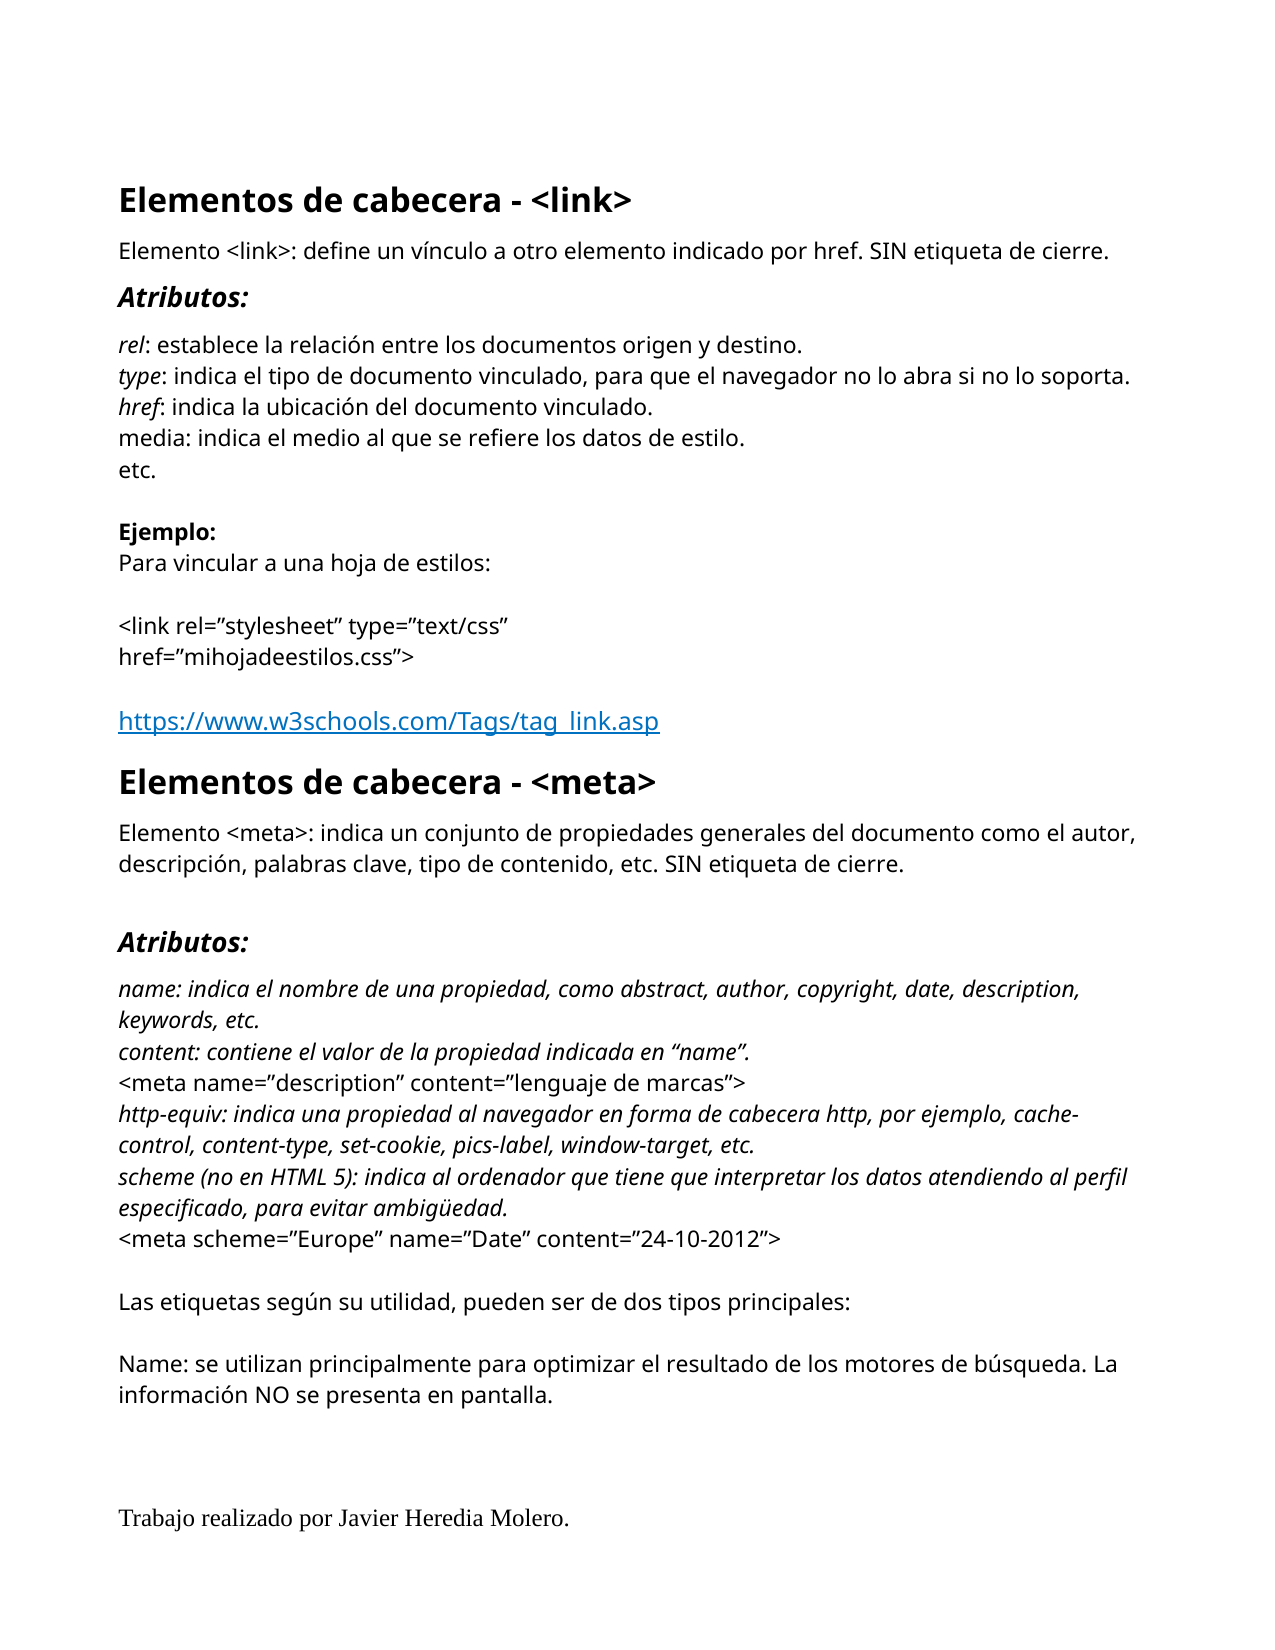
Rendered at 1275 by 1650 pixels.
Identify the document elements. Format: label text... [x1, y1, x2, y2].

subtitle Atributos: [118, 278, 1157, 316]
text <meta name=”description” content=”lenguaje de marcas”> [118, 1067, 1157, 1098]
text Las etiquetas según su utilidad, pueden ser de dos tipos principales: [118, 1286, 1157, 1317]
text Ejemplo: [118, 516, 1157, 547]
text https://www.w3schools.com/Tags/tag_link.asp [118, 703, 1157, 738]
text type: indica el tipo de documento vinculado, para que el navegador no lo abra si no lo soporta. [118, 360, 1157, 391]
text name: indica el nombre de una propiedad, como abstract, author, copyright, date, description, keywords, etc. [118, 973, 1157, 1036]
text scheme (no en HTML 5): indica al ordenador que tiene que interpretar los datos atendiendo al perfil especificado, para evitar ambigüedad. [118, 1161, 1157, 1223]
text Para vincular a una hoja de estilos: [118, 547, 1157, 578]
text http-equiv: indica una propiedad al navegador en forma de cabecera http, por ejemplo, cache-control, content-type, set-cookie, pics-label, window-target, etc. [118, 1098, 1157, 1161]
text etc. [118, 453, 1157, 485]
text <link rel=”stylesheet” type=”text/css” [118, 610, 1157, 641]
text Elemento <link>: define un vínculo a otro elemento indicado por href. SIN etiqueta de cierre. [118, 234, 1157, 266]
text href: indica la ubicación del documento vinculado. [118, 391, 1157, 422]
text Elemento <meta>: indica un conjunto de propiedades generales del documento como el autor, descripción, palabras clave, tipo de contenido, etc. SIN etiqueta de cierre. [118, 817, 1157, 879]
text content: contiene el valor de la propiedad indicada en “name”. [118, 1036, 1157, 1067]
subtitle Elementos de cabecera - <link> [118, 176, 1157, 222]
text <meta scheme=”Europe” name=”Date” content=”24-10-2012”> [118, 1223, 1157, 1254]
text href=”mihojadeestilos.css”> [118, 641, 1157, 672]
text media: indica el medio al que se refiere los datos de estilo. [118, 422, 1157, 453]
text rel: establece la relación entre los documentos origen y destino. [118, 328, 1157, 360]
subtitle Atributos: [118, 923, 1157, 961]
subtitle Elementos de cabecera - <meta> [118, 758, 1157, 804]
text Name: se utilizan principalmente para optimizar el resultado de los motores de búsqueda. La información NO se presenta en pantalla. [118, 1348, 1157, 1411]
